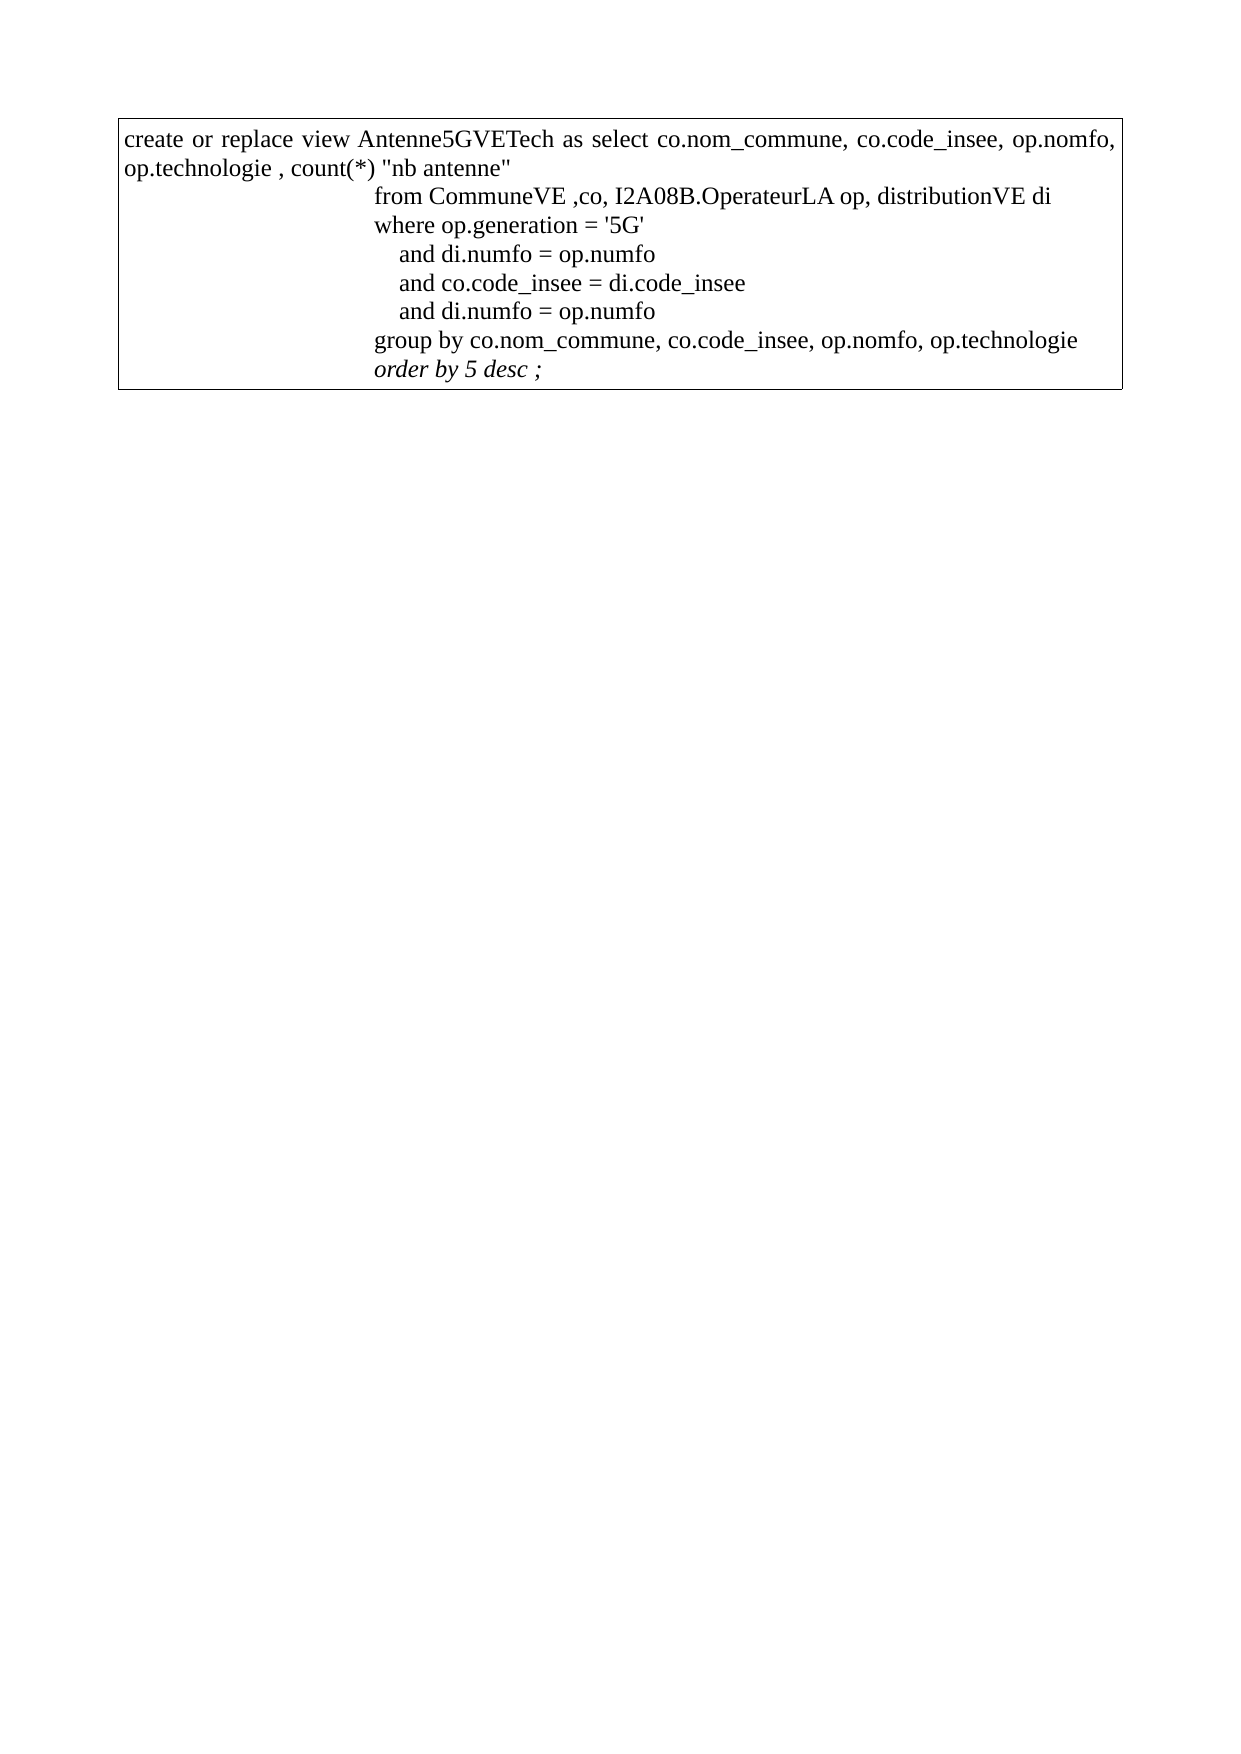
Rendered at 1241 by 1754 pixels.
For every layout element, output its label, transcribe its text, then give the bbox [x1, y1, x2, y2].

table_header create or replace view Antenne5GVETech as select co.nom_commune, co.code_insee, op.nomfo, op.technologie , count(*) "nb antenne" from CommuneVE ,co, I2A08B.OperateurLA op, distributionVE di where op.generation = '5G' and di.numfo = op.numfo and co.code_insee = di.code_insee and di.numfo = op.numfo group by co.nom_commune, co.code_insee, op.nomfo, op.technologie order by 5 desc ; [119, 119, 1122, 388]
